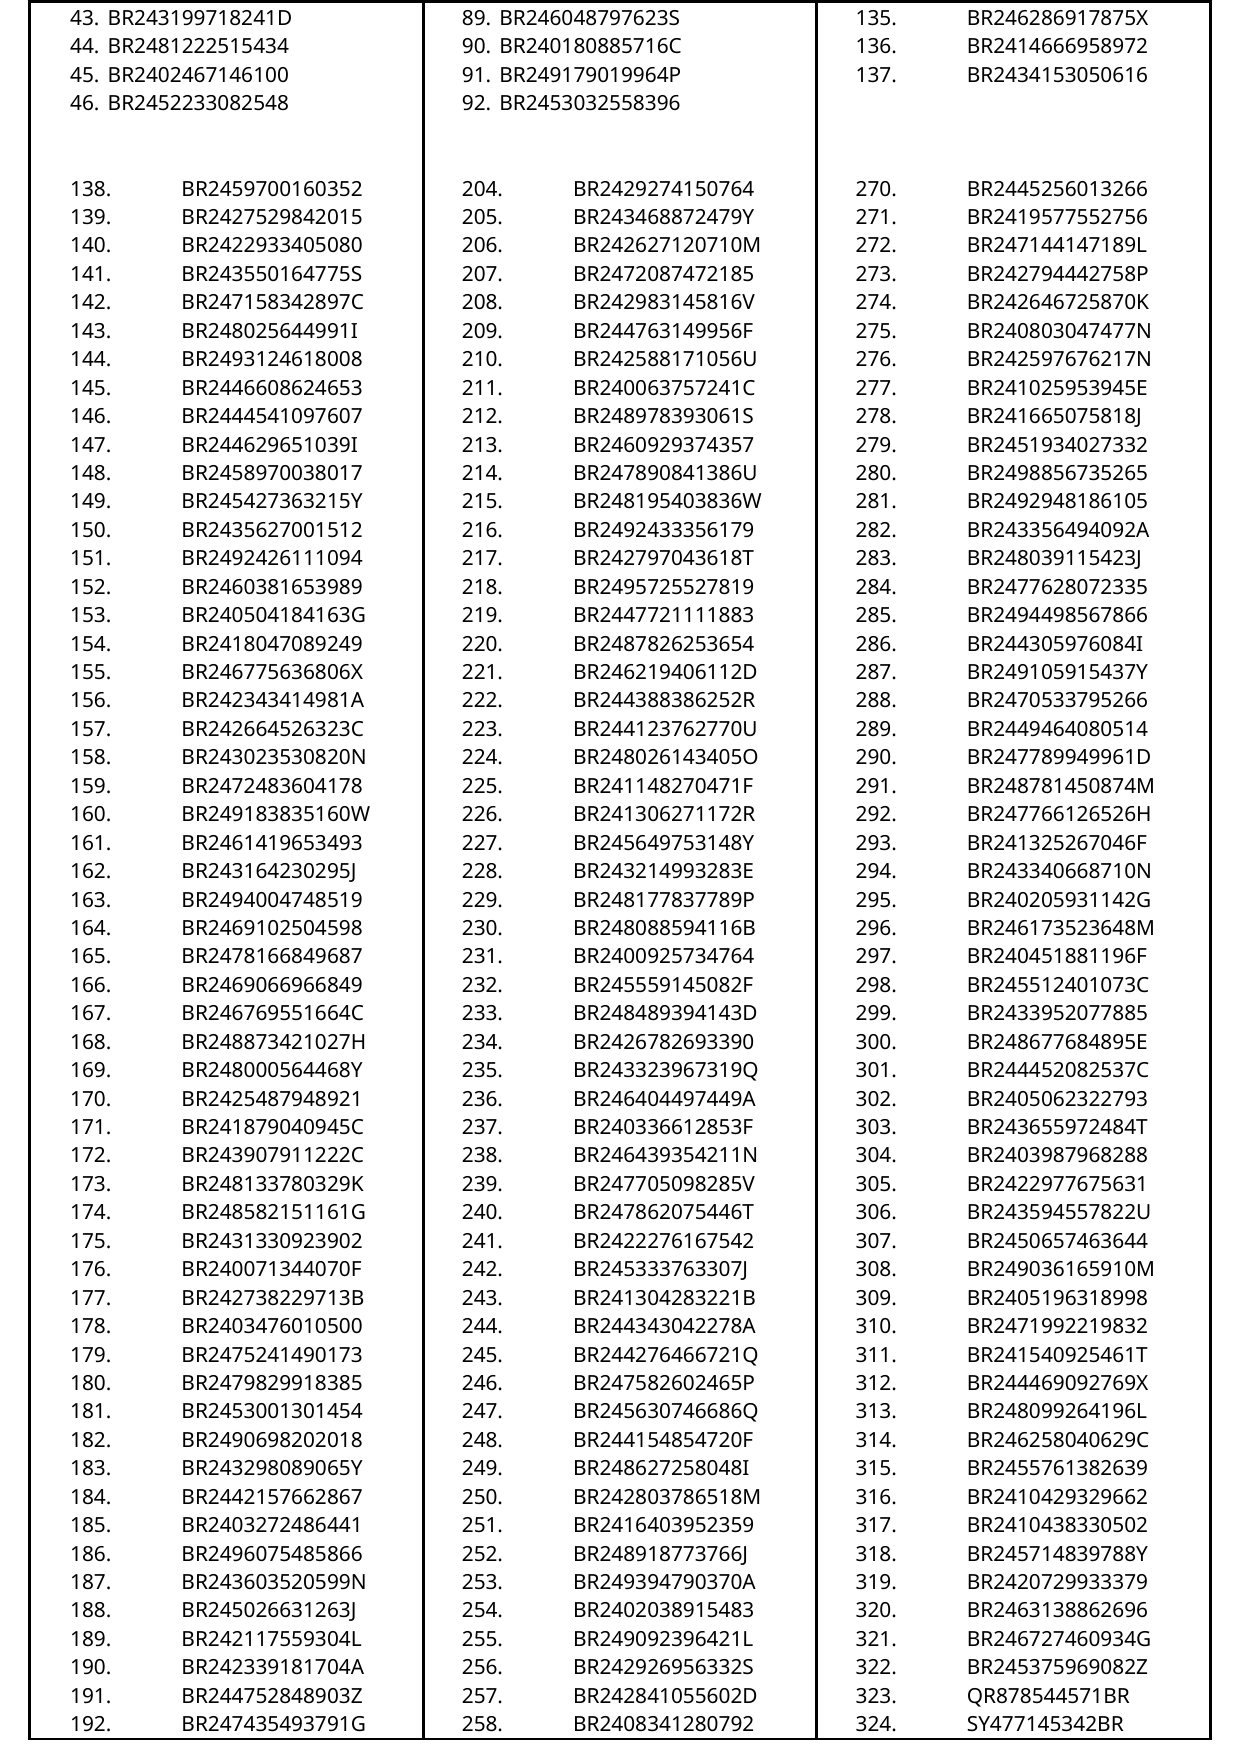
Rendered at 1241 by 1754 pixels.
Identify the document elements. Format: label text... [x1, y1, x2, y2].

table_cell BR2447080332105 BR244133979270A BR240733795822P BR2421778716359 BR2465999652757 BR240327134715X BR241434189181K BR2453517563535 BR2425171437261 BR2421691571108 BR243480747984Z BR2431194687226 BR246804717136O BR249465459904H BR2404524036371 BR240733795822P BR242166872100J BR242247220107C BR246460855774H BR240960361271C BR244698554606A BR249548907028A BR249568803169A BR248079704678O BR247947000918Q BR246717632722E BR2421400369781 BR2439130035228 BR240347876905J BR246124798395A BR2422647139084 BR245070072509C BR244217934207G BR248750773508Y BR2416454648498 BR245916855482G BR2413096119941 BR243499545698N BR242815850022O BR246661730805U BR241840093108B BR2410403969195 BR243199718241D BR2481222515434 BR2402467146100 BR2452233082548 BR2459700160352 BR2427529842015 BR2422933405080 BR243550164775S BR247158342897C BR248025644991I BR2493124618008 BR2446608624653 BR2444541097607 BR244629651039I BR2458970038017 BR245427363215Y BR2435627001512 BR2492426111094 BR2460381653989 BR240504184163G BR2418047089249 BR246775636806X BR242343414981A BR242664526323C BR243023530820N BR2472483604178 BR249183835160W BR2461419653493 BR243164230295J BR2494004748519 BR2469102504598 BR2478166849687 BR2469066966849 BR246769551664C BR248873421027H BR248000564468Y BR2425487948921 BR241879040945C BR243907911222C BR248133780329K BR248582151161G BR2431330923902 BR240071344070F BR242738229713B BR2403476010500 BR2475241490173 BR2479829918385 BR2453001301454 BR2490698202018 BR243298089065Y BR2442157662867 BR2403272486441 BR2496075485866 BR243603520599N BR245026631263J BR242117559304L BR242339181704A BR244752848903Z BR247435493791G BR2431514555397 BR2445990443860 BR2460255144631 BR242262905337Q BR244436669278M BR2458271033643 BR249990032008Y BR2480473240806 BR246630707107D BR2414637744866 BR243525278651L QR878542465BR QR878220607BR QR877911813BR SY477163235BR SY478553351BR QR878214796BR QR878257006BR QR878254733BR SY478582066BR QR877919278BR SY477160985BR SY477160089BR QR878227004BR QR878559580BR SY478581318BR QR878577098BR QR878221995BR SY478567024BR QR878548043BR QR878175721BR QR878185600BR QR878267079BR QR878221735BR SY478559500BR [31, 3, 422, 1738]
table_cell BR2408441542521 BR244909056290I BR246551313551V BR243810284868P BR245937770493N BR2487862089480 BR246787023119K BR246267241229O BR248422294978S BR2423504553467 BR242125150346V BR246313682400K BR247612158279S BR243253404191E BR243570288385L BR2408051025925 BR245265118140U BR240233590968Z BR240544836936J BR242051419922C BR246993199167L BR246970129144E BR247424702393Q BR245129406026W BR247898067025E BR242375604244Q BR242033145579D BR247671244401W BR243439142781B BR248682720963B BR249380335908O BR2445543015993 BR247096168769E BR249741275483C BR2464708529075 BR2431719716844 BR2426069244413 BR242661110946W BR2453265818011 BR249178693743K BR242502747025G BR2496564429217 BR246048797623S BR240180885716C BR249179019964P BR2453032558396 BR2429274150764 BR243468872479Y BR242627120710M BR2472087472185 BR242983145816V BR244763149956F BR242588171056U BR240063757241C BR248978393061S BR2460929374357 BR247890841386U BR248195403836W BR2492433356179 BR242797043618T BR2495725527819 BR2447721111883 BR2487826253654 BR246219406112D BR244388386252R BR244123762770U BR248026143405O BR241148270471F BR241306271172R BR245649753148Y BR243214993283E BR248177837789P BR248088594116B BR2400925734764 BR245559145082F BR248489394143D BR2426782693390 BR243323967319Q BR246404497449A BR240336612853F BR246439354211N BR247705098285V BR247862075446T BR2422276167542 BR245333763307J BR241304283221B BR244343042278A BR244276466721Q BR247582602465P BR245630746686Q BR244154854720F BR248627258048I BR242803786518M BR2416403952359 BR248918773766J BR249394790370A BR2402038915483 BR249092396421L BR242926956332S BR242841055602D BR2408341280792 BR2405228092198 BR246821350571Q BR242748502834O BR249186748600M BR242770312516T BR2414982989964 BR245798277683E BR243321570912A BR2408422112258 BR240010948182U BR2445256013266 [425, 3, 815, 1738]
table_cell BR245564913550A BR2441806732607 BR2479538391131 BR2463475308945 BR242202875719K BR2400013118241 BR248876575760Y BR2437153857264 BR244232864347O BR244764389233N BR247809089581E BR240390348581F BR244235322224Y BR2409480835500 BR2493675655378 BR244625802232D BR2421167814723 BR246821708827U BR247087377860B BR245141442114Y BR248706363285G BR2478621672235 BR242165673245M BR247758254098Q BR2404478815497 BR242056043594X BR244019778220A BR2492520489049 BR2423066483133 BR244479101615D BR245559145082F BR2408389186078 BR244424253146N BR2472213757216 BR2499040871884 BR242315635763N BR248259896387E BR249848423381R BR2429474658485 BR245149493299U BR2442128794276 BR2407552578352 BR246286917875X BR2414666958972 BR2434153050616 BR2445256013266 BR2419577552756 BR247144147189L BR242794442758P BR242646725870K BR240803047477N BR242597676217N BR241025953945E BR241665075818J BR2451934027332 BR2498856735265 BR2492948186105 BR243356494092A BR248039115423J BR2477628072335 BR2494498567866 BR244305976084I BR249105915437Y BR2470533795266 BR2449464080514 BR247789949961D BR248781450874M BR247766126526H BR241325267046F BR243340668710N BR240205931142G BR246173523648M BR240451881196F BR245512401073C BR2433952077885 BR248677684895E BR244452082537C BR2405062322793 BR243655972484T BR2403987968288 BR2422977675631 BR243594557822U BR2450657463644 BR249036165910M BR2405196318998 BR2471992219832 BR241540925461T BR244469092769X BR248099264196L BR246258040629C BR2455761382639 BR2410429329662 BR2410438330502 BR245714839788Y BR2420729933379 BR2463138862696 BR246727460934G BR245375969082Z QR878544571BR SY477145342BR SY477074663BR QR878567303BR SY477142995BR QR875145589BR QR878571342BR QR876095932BR SY477113455BR SY477145152BR SY477195851BR QR877889602BR SY475587991BR [818, 3, 1209, 1738]
